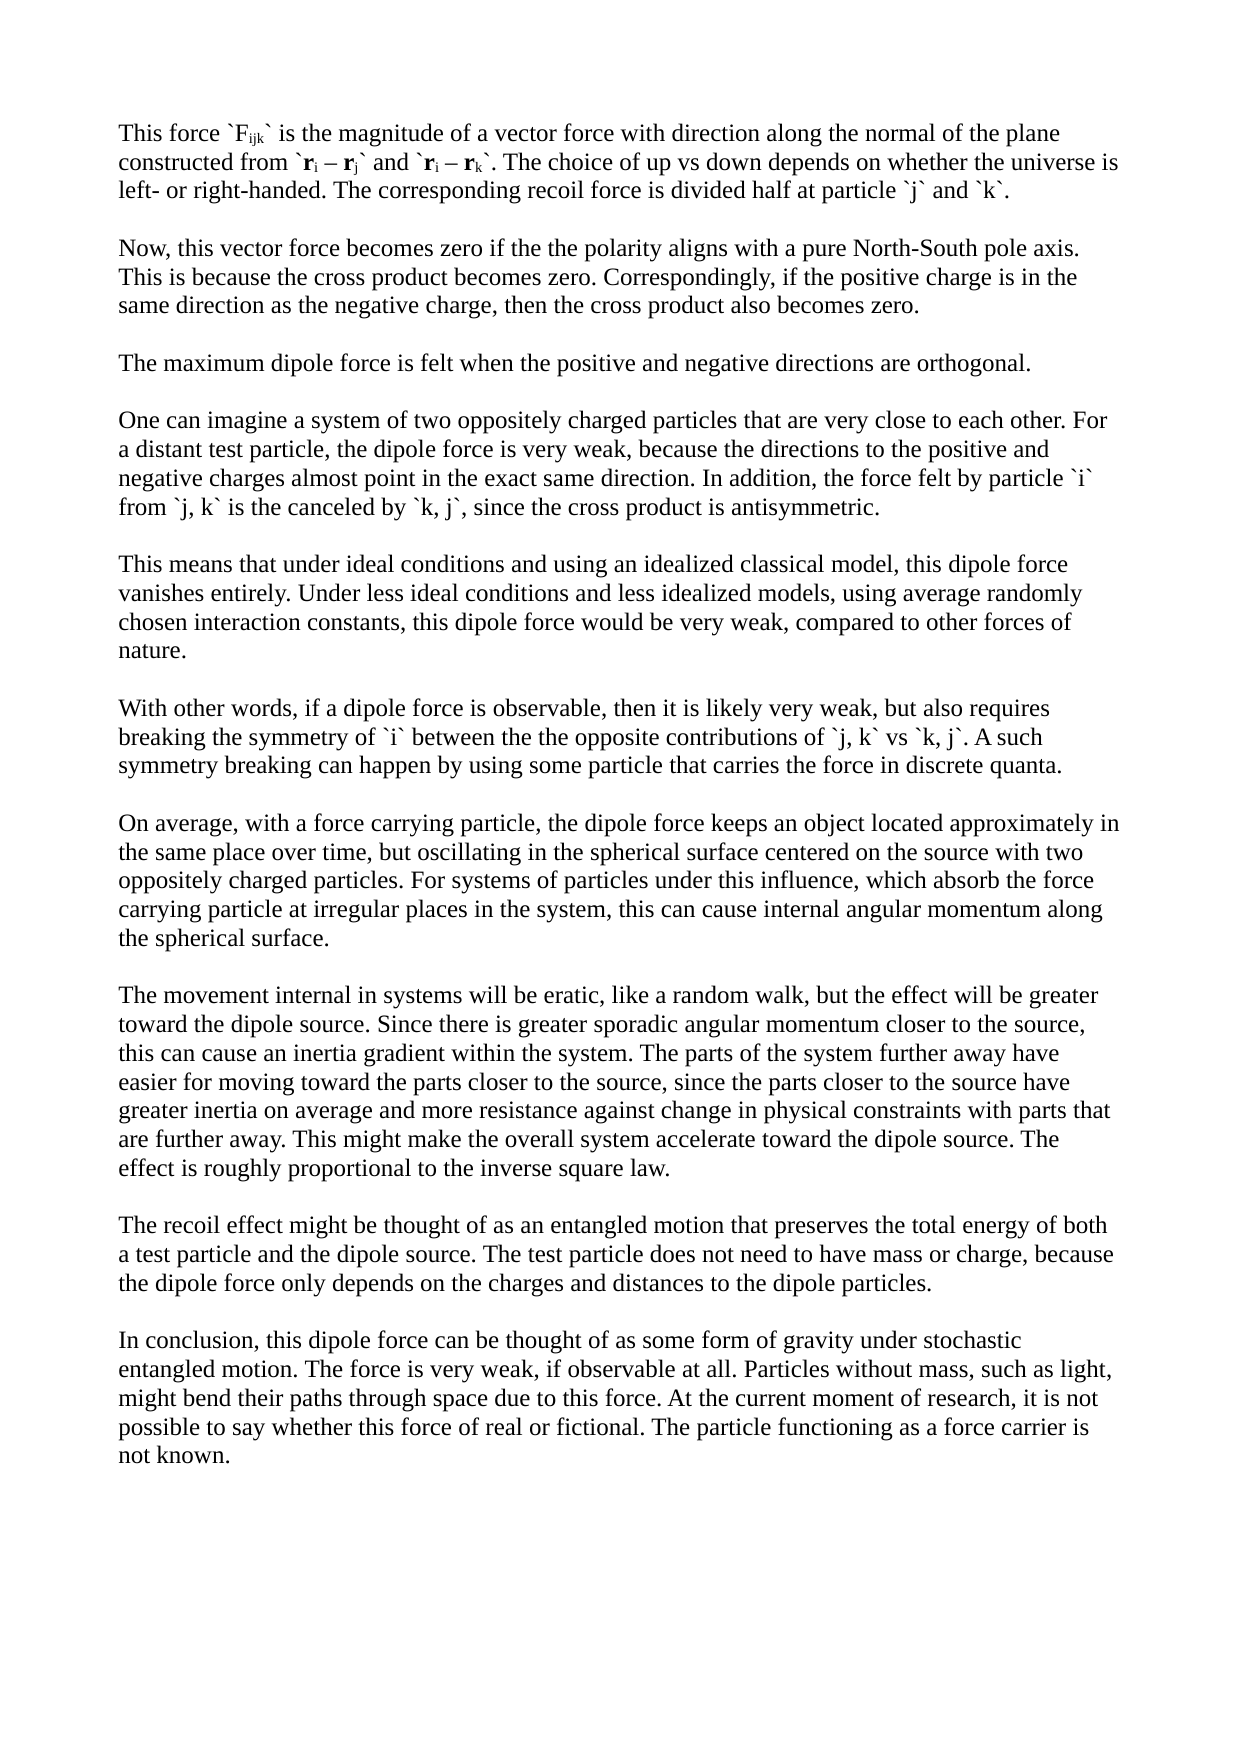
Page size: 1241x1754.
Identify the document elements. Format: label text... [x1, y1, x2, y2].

text This means that under ideal conditions and using an idealized classical model, this dipole force vanishes entirely. Under less ideal conditions and less idealized models, using average randomly chosen interaction constants, this dipole force would be very weak, compared to other forces of nature. [118, 549, 1122, 664]
text Now, this vector force becomes zero if the the polarity aligns with a pure North-South pole axis. This is because the cross product becomes zero. Correspondingly, if the positive charge is in the same direction as the negative charge, then the cross product also becomes zero. [118, 233, 1122, 319]
text One can imagine a system of two oppositely charged particles that are very close to each other. For a distant test particle, the dipole force is very weak, because the directions to the positive and negative charges almost point in the exact same direction. In addition, the force felt by particle `i` from `j, k` is the canceled by `k, j`, since the cross product is antisymmetric. [118, 406, 1122, 521]
text The recoil effect might be thought of as an entangled motion that preserves the total energy of both a test particle and the dipole source. The test particle does not need to have mass or charge, because the dipole force only depends on the charges and distances to the dipole particles. [118, 1211, 1122, 1297]
text The maximum dipole force is felt when the positive and negative directions are orthogonal. [118, 348, 1122, 377]
text This force `Fijk` is the magnitude of a vector force with direction along the normal of the plane constructed from `ri – rj` and `ri – rk`. The choice of up vs down depends on whether the universe is left- or right-handed. The corresponding recoil force is divided half at particle `j` and `k`. [118, 118, 1122, 204]
text The movement internal in systems will be eratic, like a random walk, but the effect will be greater toward the dipole source. Since there is greater sporadic angular momentum closer to the source, this can cause an inertia gradient within the system. The parts of the system further away have easier for moving toward the parts closer to the source, since the parts closer to the source have greater inertia on average and more resistance against change in physical constraints with parts that are further away. This might make the overall system accelerate toward the dipole source. The effect is roughly proportional to the inverse square law. [118, 981, 1122, 1182]
text With other words, if a dipole force is observable, then it is likely very weak, but also requires breaking the symmetry of `i` between the the opposite contributions of `j, k` vs `k, j`. A such symmetry breaking can happen by using some particle that carries the force in discrete quanta. [118, 693, 1122, 779]
text On average, with a force carrying particle, the dipole force keeps an object located approximately in the same place over time, but oscillating in the spherical surface centered on the source with two oppositely charged particles. For systems of particles under this influence, which absorb the force carrying particle at irregular places in the system, this can cause internal angular momentum along the spherical surface. [118, 808, 1122, 952]
text In conclusion, this dipole force can be thought of as some form of gravity under stochastic entangled motion. The force is very weak, if observable at all. Particles without mass, such as light, might bend their paths through space due to this force. At the current moment of research, it is not possible to say whether this force of real or fictional. The particle functioning as a force carrier is not known. [118, 1326, 1122, 1469]
